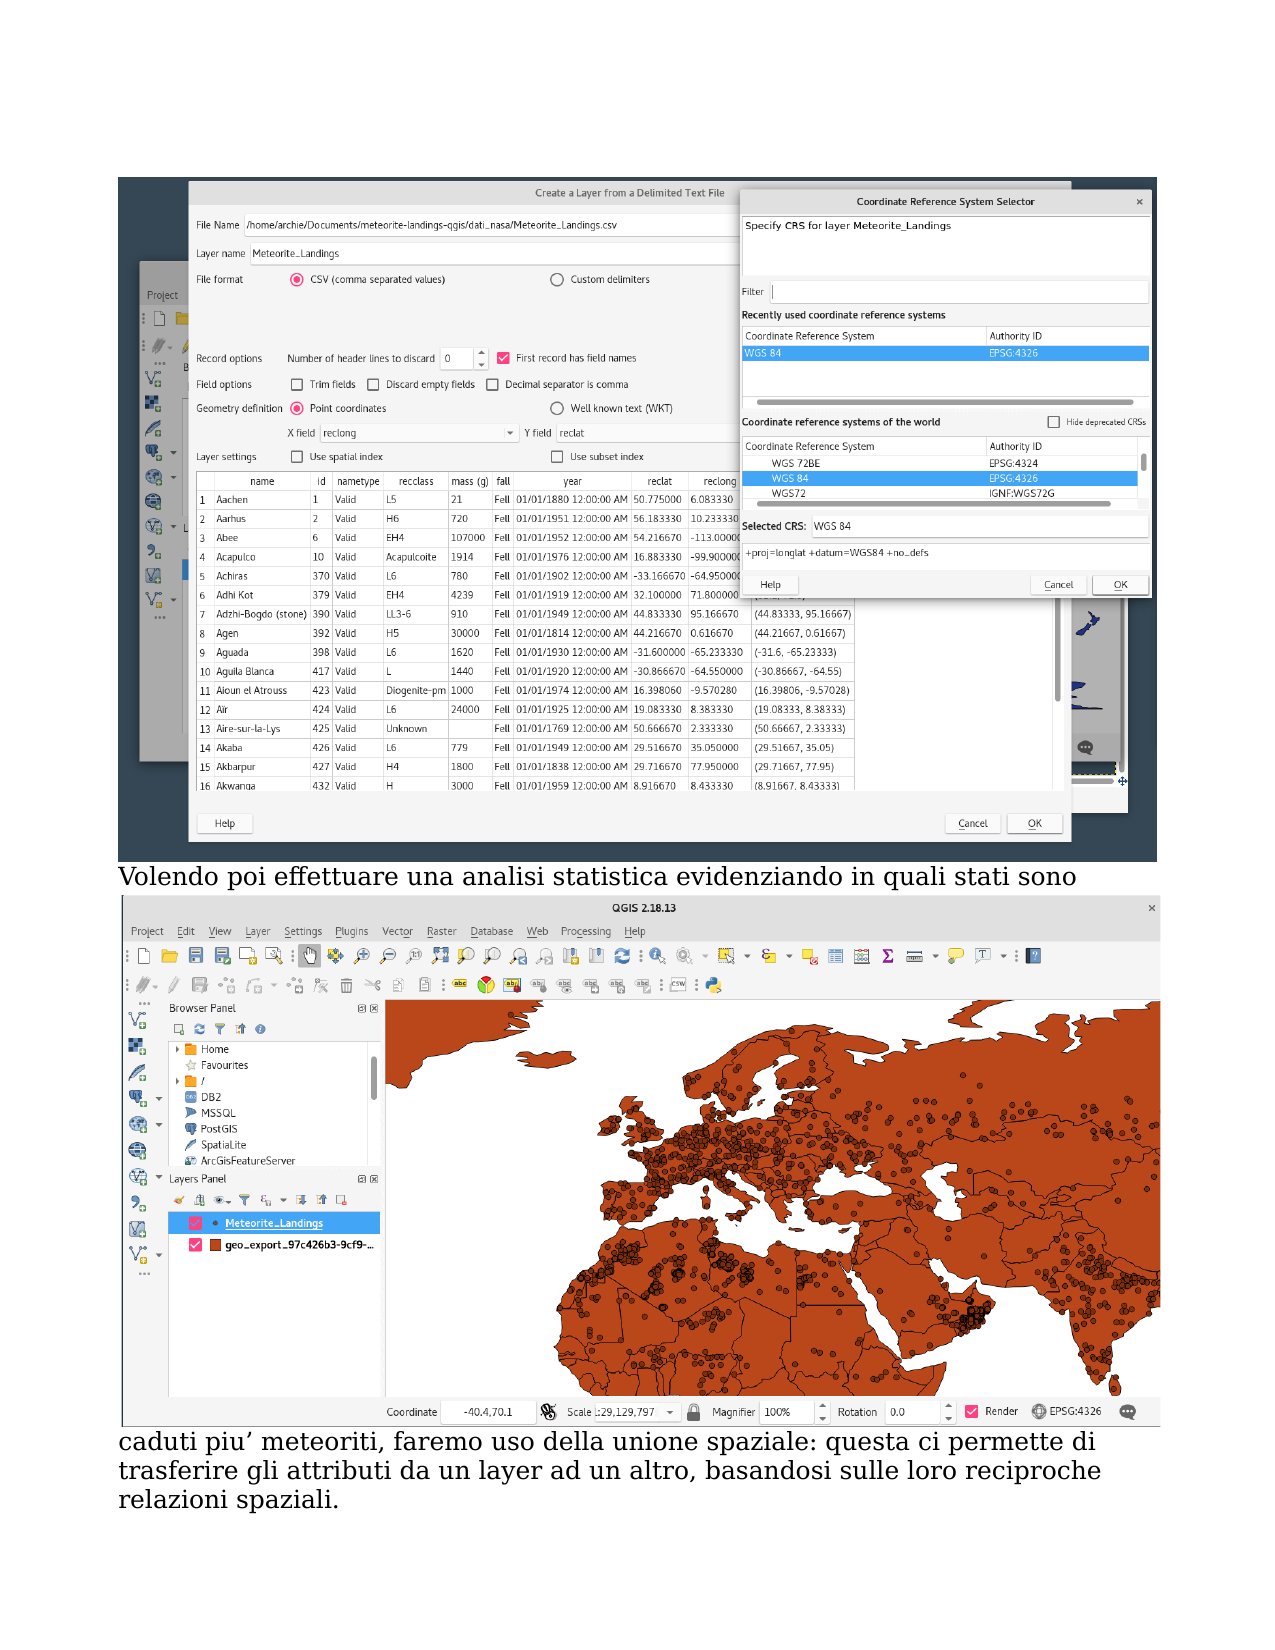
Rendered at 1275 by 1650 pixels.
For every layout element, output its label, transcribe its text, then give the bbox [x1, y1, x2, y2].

picture [118, 177, 1157, 862]
text Volendo poi effettuare una analisi statistica evidenziando in quali stati sono caduti piu’ meteoriti, faremo uso della unione spaziale: questa ci permette di trasferire gli attributi da un layer ad un altro, basandosi sulle loro reciproche relazioni spaziali. [118, 862, 1157, 1514]
picture [121, 895, 1161, 1427]
